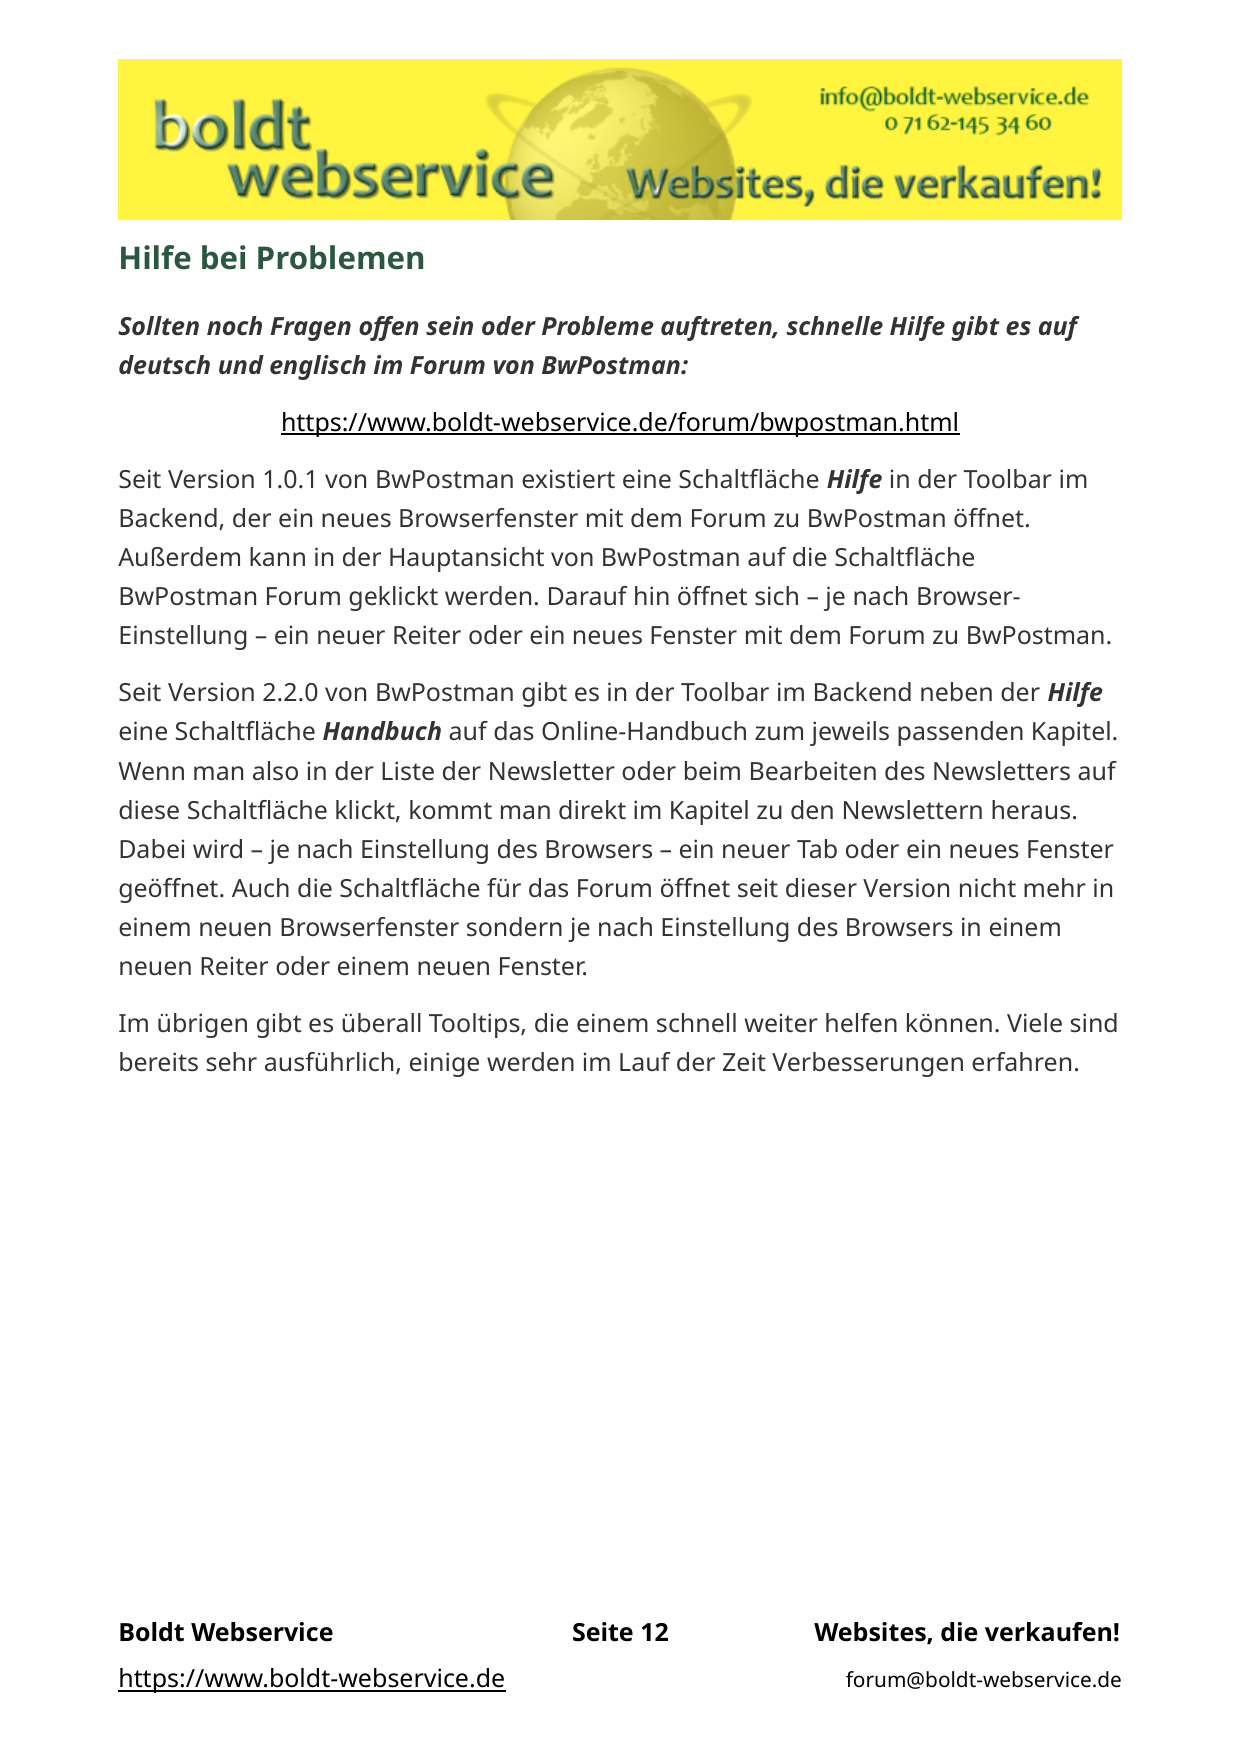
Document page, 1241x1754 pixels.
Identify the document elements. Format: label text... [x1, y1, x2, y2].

text Seit Version 1.0.1 von BwPostman existiert eine Schaltfläche Hilfe in der Toolbar im Backend, der ein neues Browserfenster mit dem Forum zu BwPostman öffnet. Außerdem kann in der Hauptansicht von BwPostman auf die Schaltfläche BwPostman Forum geklickt werden. Darauf hin öffnet sich – je nach Browser-Einstellung – ein neuer Reiter oder ein neues Fenster mit dem Forum zu BwPostman. [118, 461, 1122, 652]
subtitle Hilfe bei Problemen [118, 236, 1122, 279]
text Im übrigen gibt es überall Tooltips, die einem schnell weiter helfen können. Viele sind bereits sehr ausführlich, einige werden im Lauf der Zeit Verbesserungen erfahren. [118, 1006, 1122, 1079]
text https://www.boldt-webservice.de/forum/bwpostman.html [118, 404, 1122, 438]
text Sollten noch Fragen offen sein oder Probleme auftreten, schnelle Hilfe gibt es auf deutsch und englisch im Forum von BwPostman: [118, 308, 1122, 382]
picture [118, 59, 1123, 220]
text Seit Version 2.2.0 von BwPostman gibt es in der Toolbar im Backend neben der Hilfe eine Schaltfläche Handbuch auf das Online-Handbuch zum jeweils passenden Kapitel. Wenn man also in der Liste der Newsletter oder beim Bearbeiten des Newsletters auf diese Schaltfläche klickt, kommt man direkt im Kapitel zu den Newslettern heraus. Dabei wird – je nach Einstellung des Browsers – ein neuer Tab oder ein neues Fenster geöffnet. Auch die Schaltfläche für das Forum öffnet seit dieser Version nicht mehr in einem neuen Browserfenster sondern je nach Einstellung des Browsers in einem neuen Reiter oder einem neuen Fenster. [118, 675, 1122, 983]
